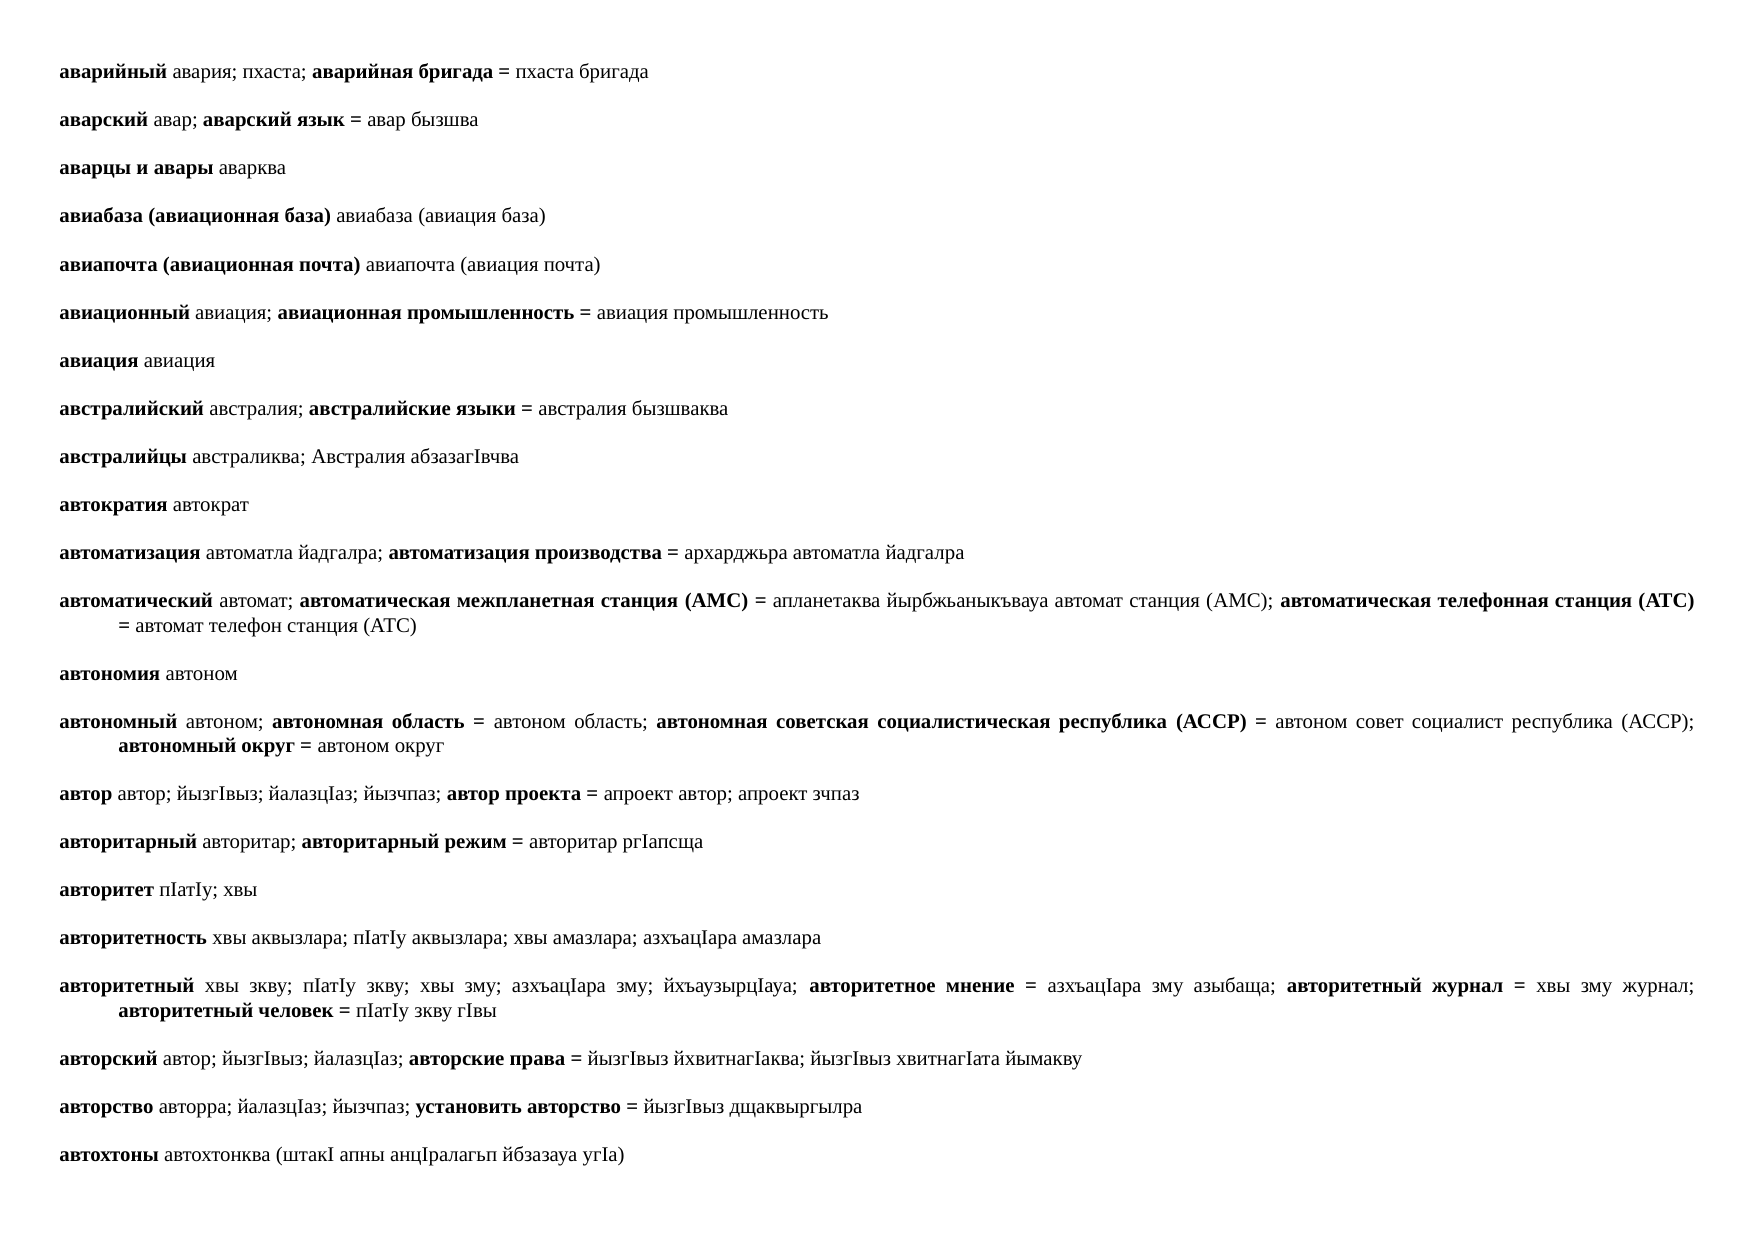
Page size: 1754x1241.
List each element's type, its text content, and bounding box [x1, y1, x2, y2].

text авторство авторра; йалазцIаз; йызчпаз; установить авторство = йызгIвыз дщаквыргылра [59, 1094, 1695, 1118]
text авторитет пIатIу; хвы [59, 877, 1695, 901]
text авиационный авиация; авиационная промышленность = авиация промышленность [59, 300, 1695, 324]
text автор автор; йызгIвыз; йалазцIаз; йызчпаз; автор проекта = апроект автор; апроект зчпаз [59, 781, 1695, 805]
text автоматический автомат; автоматическая межпланетная станция (АМС) = апланетаква йырбжьаныкъвауа автомат станция (АМС); автоматическая телефонная станция (АТС) = автомат телефон станция (АТС) [59, 588, 1695, 637]
text авиапочта (авиационная почта) авиапочта (авиация почта) [59, 252, 1695, 276]
text автохтоны автохтонква (штакI апны анцIралагьп йбзазауа угIа) [59, 1142, 1695, 1166]
text австралийцы австраликва; Австралия абзазагIвчва [59, 444, 1695, 468]
text автономный автоном; автономная область = автоном область; автономная советская социалистическая республика (АССР) = автоном совет социалист республика (АССР); автономный округ = автоном округ [59, 709, 1695, 757]
text авторитетный хвы зкву; пIатIу зкву; хвы зму; азхъацIара зму; йхъаузырцIауа; авторитетное мнение = азхъацIара зму азыбаща; авторитетный журнал = хвы зму журнал; авторитетный человек = пIатIу зкву гIвы [59, 973, 1695, 1022]
text автономия автоном [59, 661, 1695, 685]
text авторский автор; йызгIвыз; йалазцIаз; авторские права = йызгIвыз йхвитнагIаква; йызгIвыз хвитнагIата йымакву [59, 1046, 1695, 1070]
text автоматизация автоматла йадгалра; автоматизация производства = архарджьра автоматла йадгалра [59, 540, 1695, 564]
text аварцы и авары аварква [59, 155, 1695, 179]
text аварийный авария; пхаста; аварийная бригада = пхаста бригада [59, 59, 1695, 83]
text авторитетность хвы аквызлара; пIатIу аквызлара; хвы амазлара; азхъацIара амазлара [59, 925, 1695, 949]
text австралийский австралия; австралийские языки = австралия бызшваква [59, 396, 1695, 420]
text авиабаза (авиационная база) авиабаза (авиация база) [59, 203, 1695, 227]
text автократия автократ [59, 492, 1695, 516]
text аварский авар; аварский язык = авар бызшва [59, 107, 1695, 131]
text авторитарный авторитар; авторитарный режим = авторитар ргIапсща [59, 829, 1695, 853]
text авиация авиация [59, 348, 1695, 372]
